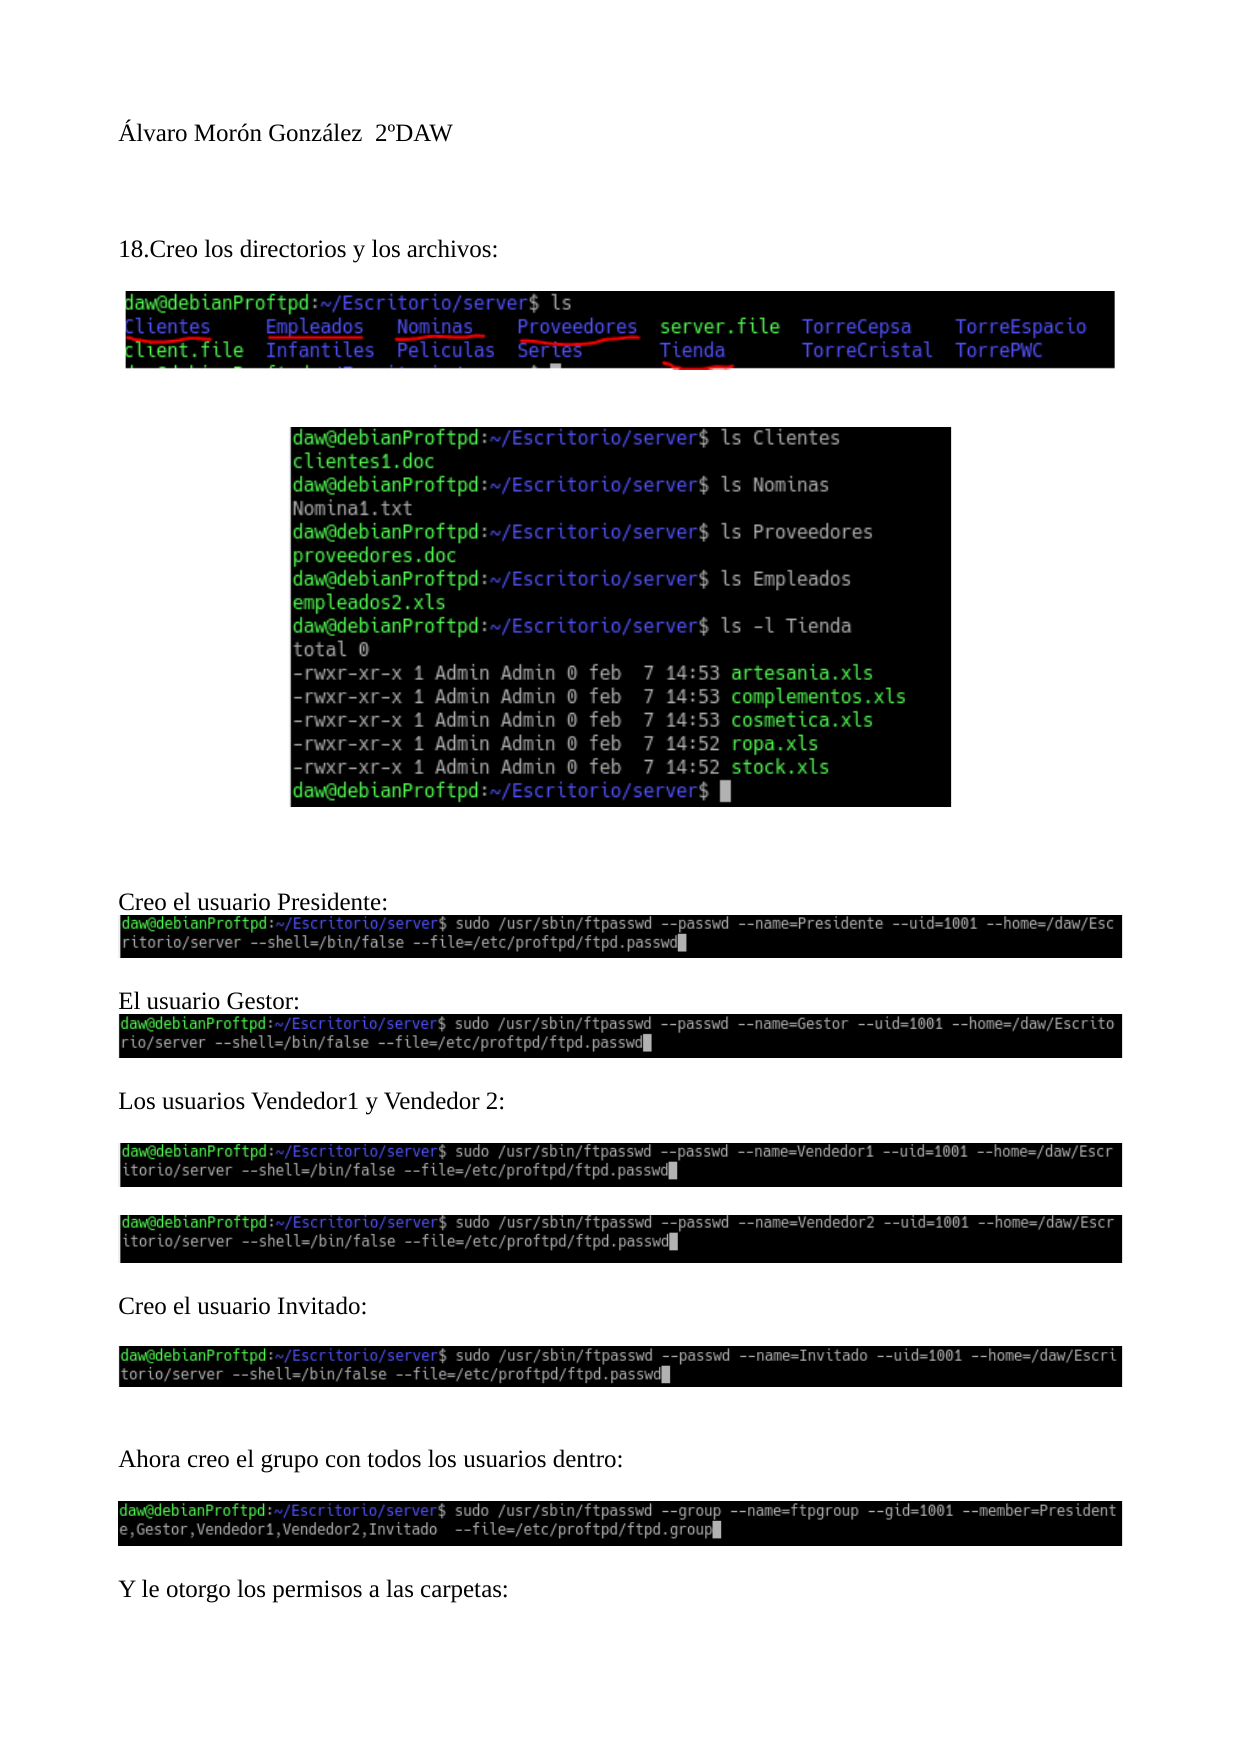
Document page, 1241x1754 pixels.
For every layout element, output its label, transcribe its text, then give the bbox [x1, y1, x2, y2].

picture [118, 915, 1123, 958]
text Ahora creo el grupo con todos los usuarios dentro: [118, 1444, 1122, 1473]
text Y le otorgo los permisos a las carpetas: [118, 1574, 1122, 1603]
picture [288, 427, 952, 807]
text Los usuarios Vendedor1 y Vendedor 2: [118, 1086, 1122, 1115]
text Creo el usuario Presidente: [118, 887, 1122, 915]
text El usuario Gestor: [118, 986, 1122, 1014]
text Creo el usuario Invitado: [118, 1291, 1122, 1320]
picture [118, 1014, 1123, 1058]
picture [125, 291, 1115, 370]
picture [118, 1143, 1123, 1187]
text 18.Creo los directorios y los archivos: [118, 234, 1122, 263]
picture [118, 1501, 1123, 1546]
picture [118, 1215, 1123, 1263]
picture [118, 1346, 1123, 1387]
